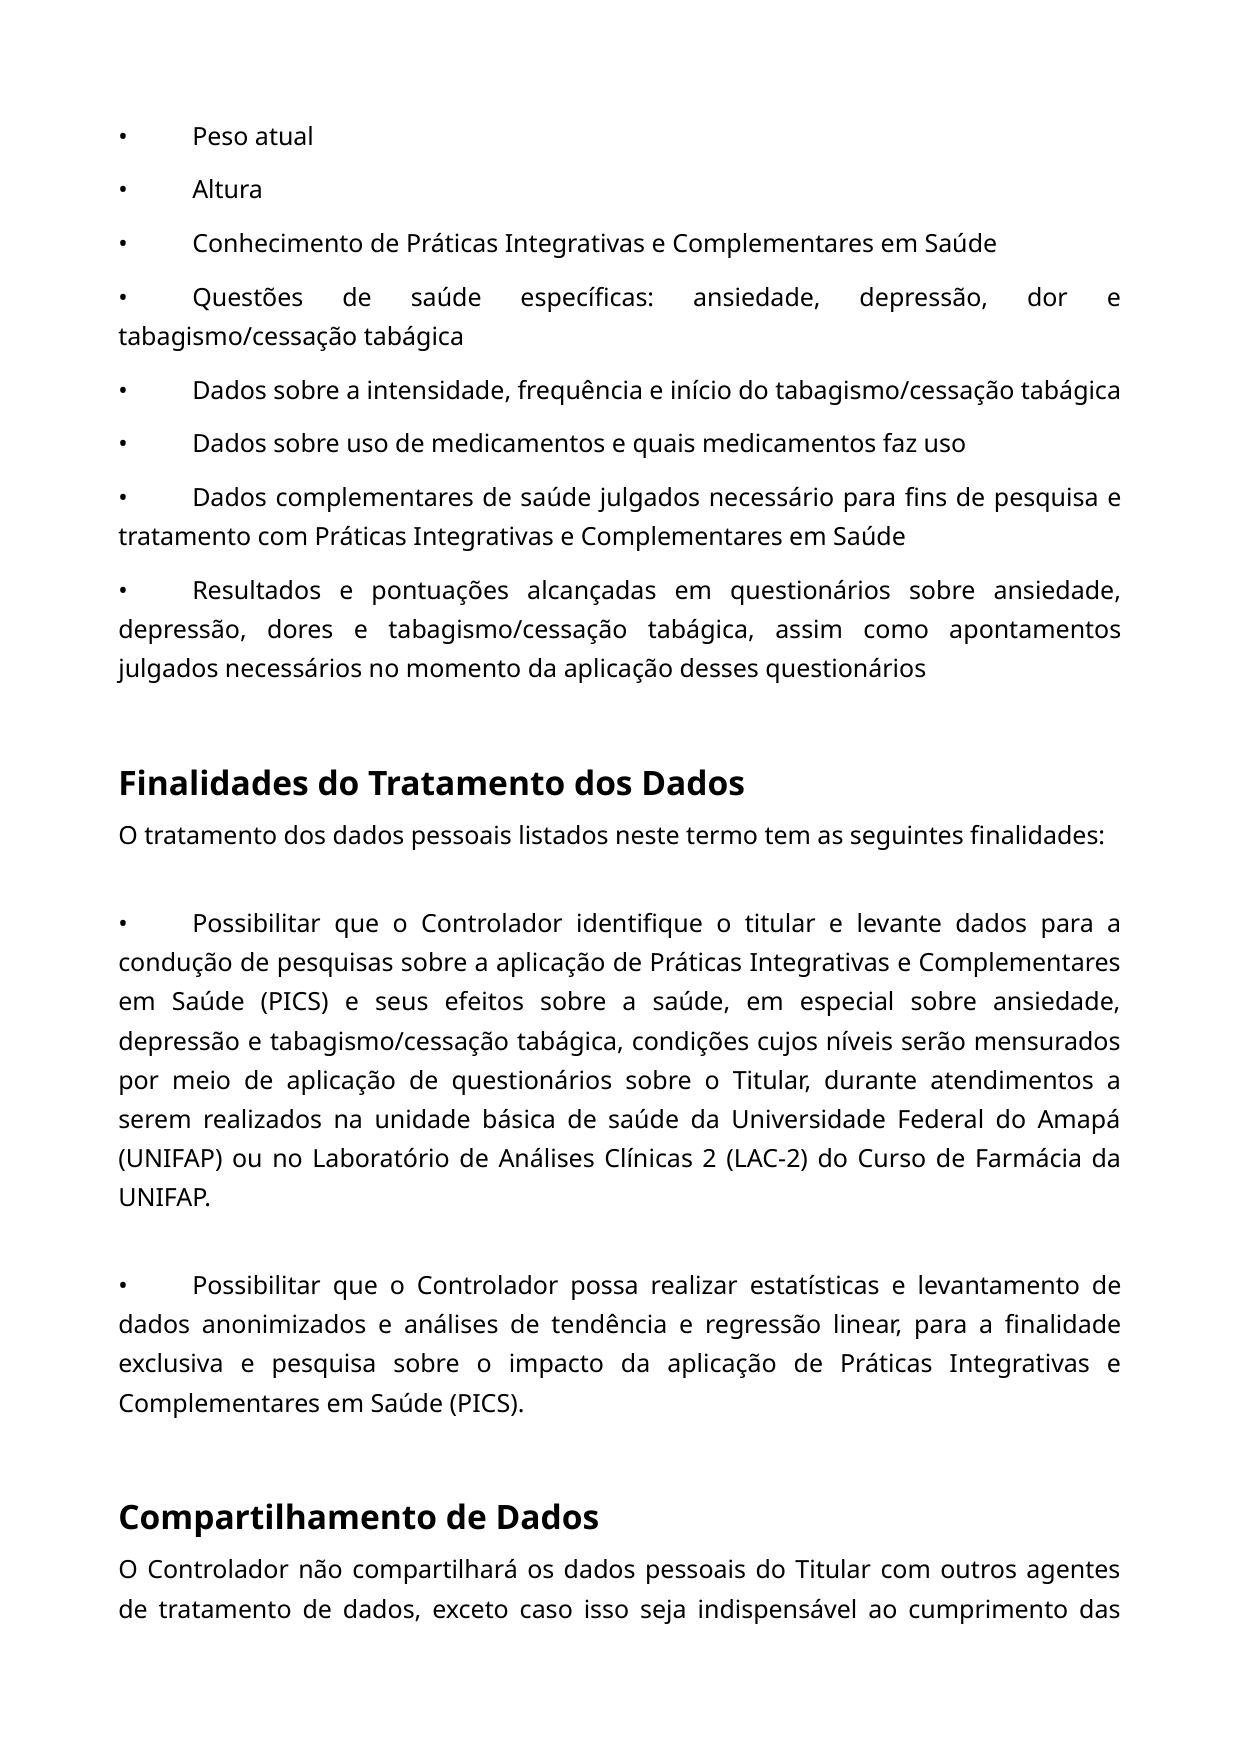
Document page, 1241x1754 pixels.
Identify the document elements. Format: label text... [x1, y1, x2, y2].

text • Dados sobre uso de medicamentos e quais medicamentos faz uso [118, 426, 1122, 460]
text • Conhecimento de Práticas Integrativas e Complementares em Saúde [118, 226, 1122, 260]
text • Altura [118, 172, 1122, 206]
text O tratamento dos dados pessoais listados neste termo tem as seguintes finalidades: [118, 818, 1122, 852]
text • Possibilitar que o Controlador identifique o titular e levante dados para a condução de pesquisas sobre a aplicação de Práticas Integrativas e Complementares em Saúde (PICS) e seus efeitos sobre a saúde, em especial sobre ansiedade, depressão e tabagismo/cessação tabágica, condições cujos níveis serão mensurados por meio de aplicação de questionários sobre o Titular, durante atendimentos a serem realizados na unidade básica de saúde da Universidade Federal do Amapá (UNIFAP) ou no Laboratório de Análises Clínicas 2 (LAC-2) do Curso de Farmácia da UNIFAP. [118, 906, 1122, 1214]
text • Dados complementares de saúde julgados necessário para fins de pesquisa e tratamento com Práticas Integrativas e Complementares em Saúde [118, 480, 1122, 553]
subtitle Finalidades do Tratamento dos Dados [118, 760, 1122, 805]
subtitle Compartilhamento de Dados [118, 1494, 1122, 1539]
text • Resultados e pontuações alcançadas em questionários sobre ansiedade, depressão, dores e tabagismo/cessação tabágica, assim como apontamentos julgados necessários no momento da aplicação desses questionários [118, 573, 1122, 685]
text • Peso atual [118, 118, 1122, 152]
text • Dados sobre a intensidade, frequência e início do tabagismo/cessação tabágica [118, 372, 1122, 406]
text O Controlador não compartilhará os dados pessoais do Titular com outros agentes de tratamento de dados, exceto caso isso seja indispensável ao cumprimento das [118, 1552, 1122, 1625]
text • Questões de saúde específicas: ansiedade, depressão, dor e tabagismo/cessação tabágica [118, 279, 1122, 353]
text • Possibilitar que o Controlador possa realizar estatísticas e levantamento de dados anonimizados e análises de tendência e regressão linear, para a finalidade exclusiva e pesquisa sobre o impacto da aplicação de Práticas Integrativas e Complementares em Saúde (PICS). [118, 1268, 1122, 1419]
